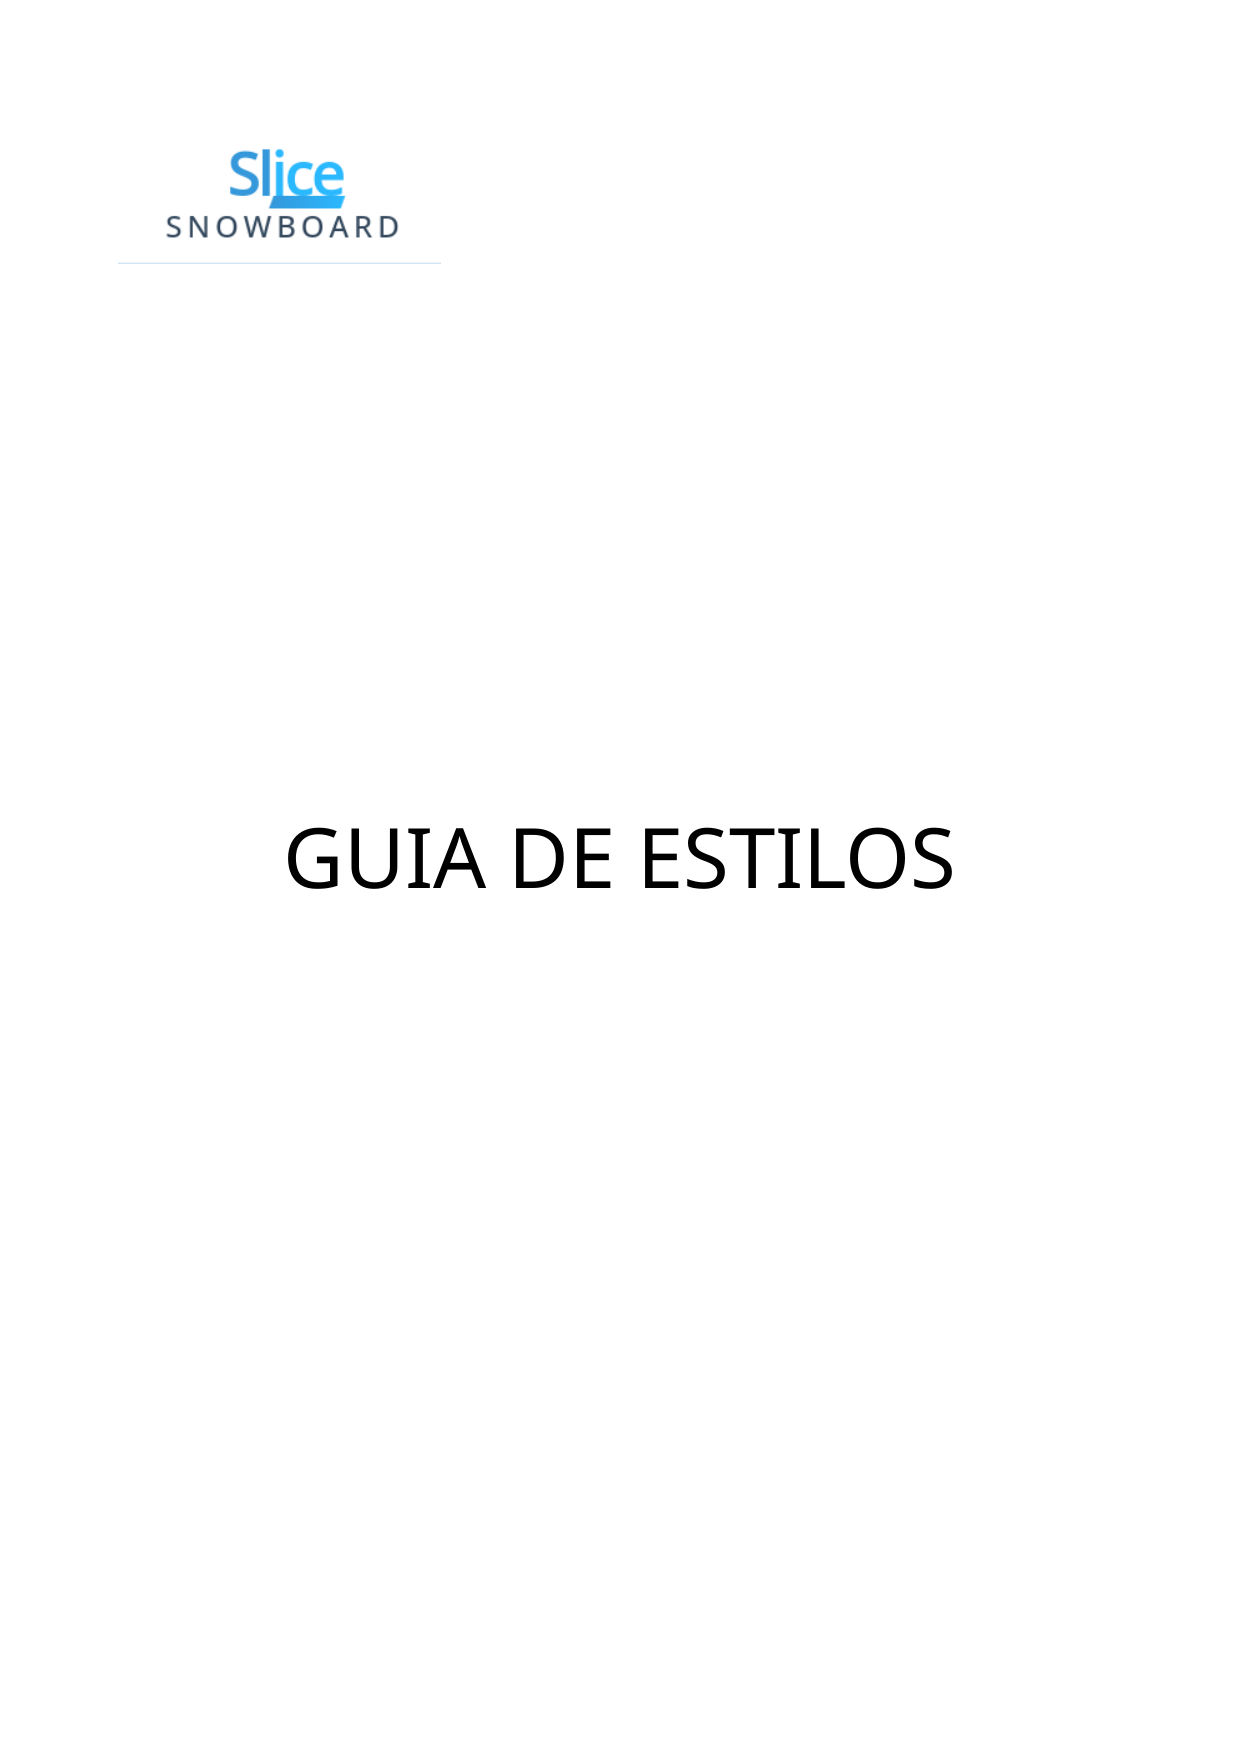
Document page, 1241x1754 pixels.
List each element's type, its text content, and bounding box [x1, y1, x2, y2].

text GUIA DE ESTILOS [118, 799, 1122, 913]
picture [118, 123, 441, 264]
